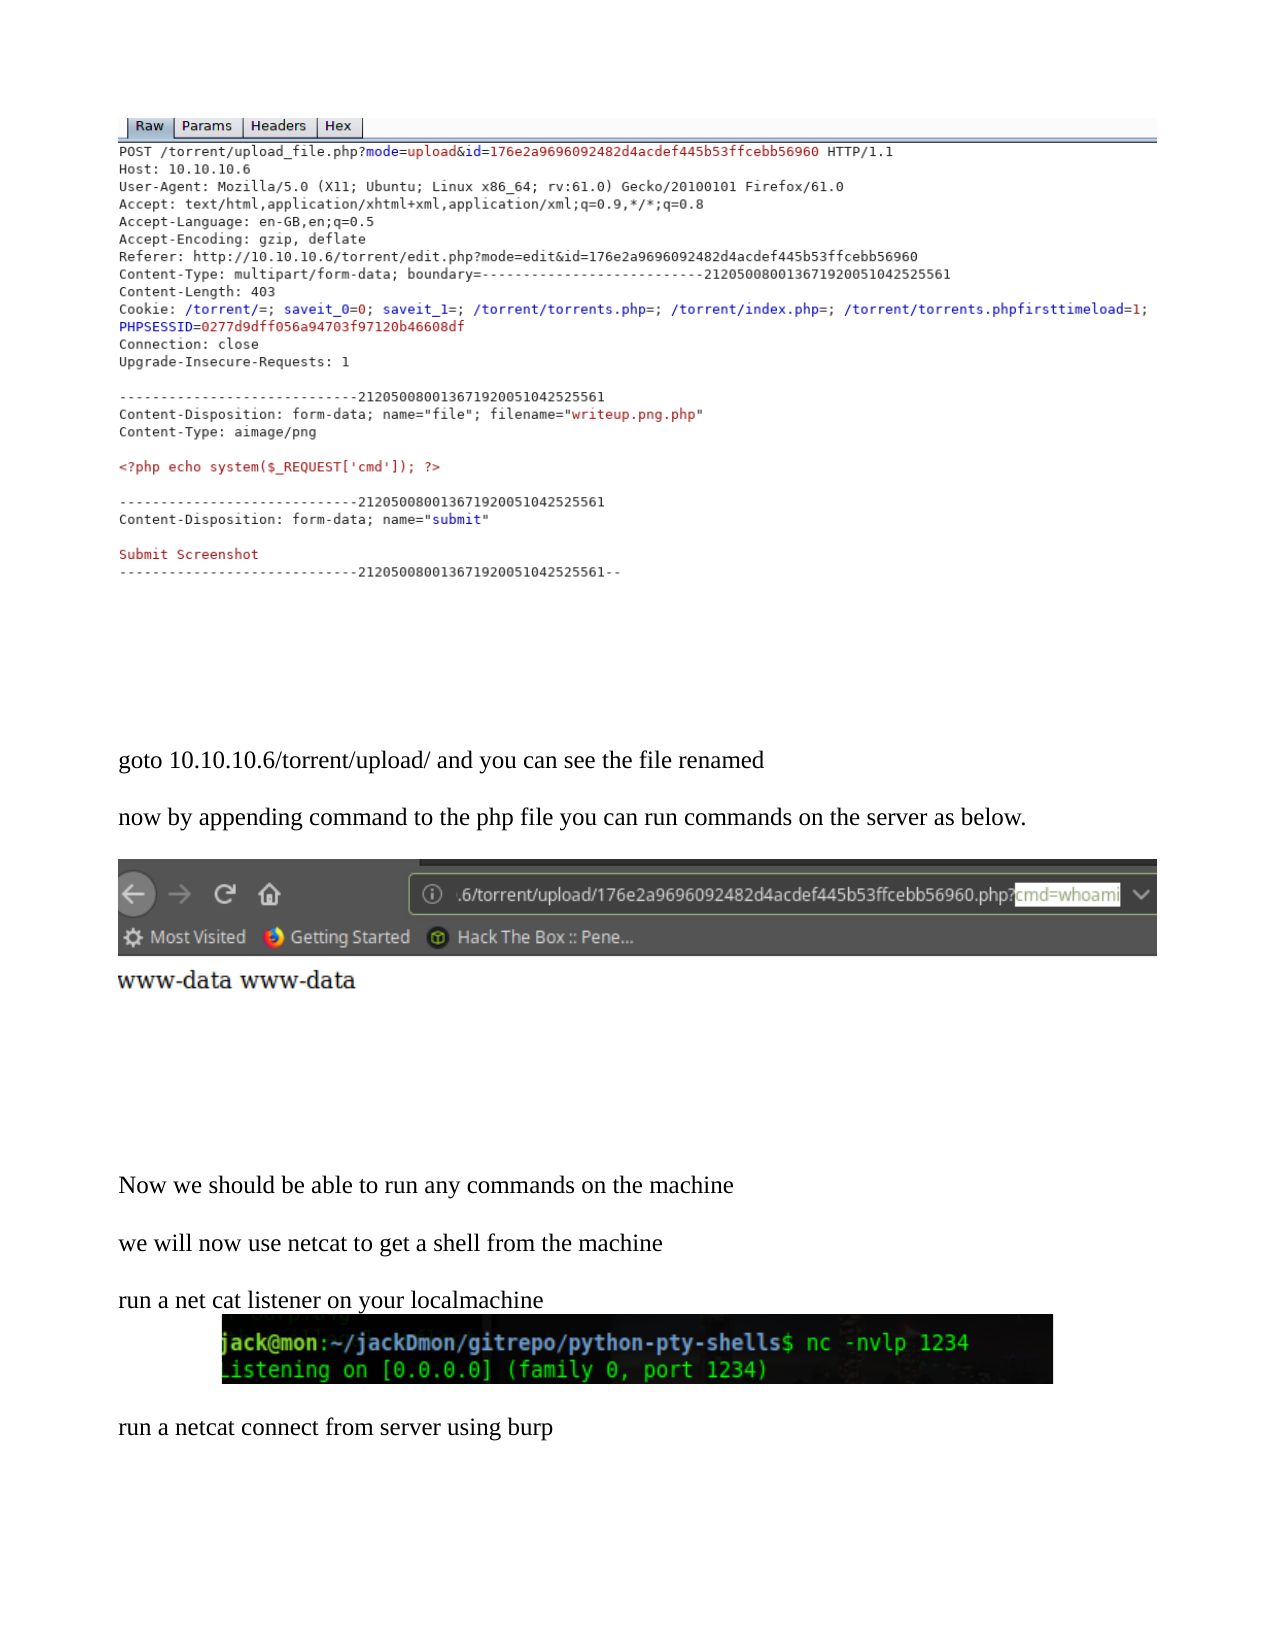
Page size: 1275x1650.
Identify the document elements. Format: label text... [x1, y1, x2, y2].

text now by appending command to the php file you can run commands on the server as below. [118, 802, 1157, 831]
picture [118, 859, 1157, 1142]
picture [118, 118, 1157, 659]
text we will now use netcat to get a shell from the machine [118, 1228, 1157, 1257]
text Now we should be able to run any commands on the machine [118, 1171, 1157, 1199]
text run a netcat connect from server using burp [118, 1412, 1157, 1441]
text goto 10.10.10.6/torrent/upload/ and you can see the file renamed [118, 745, 1157, 773]
text run a net cat listener on your localmachine [118, 1286, 1157, 1314]
picture [221, 1314, 1054, 1384]
